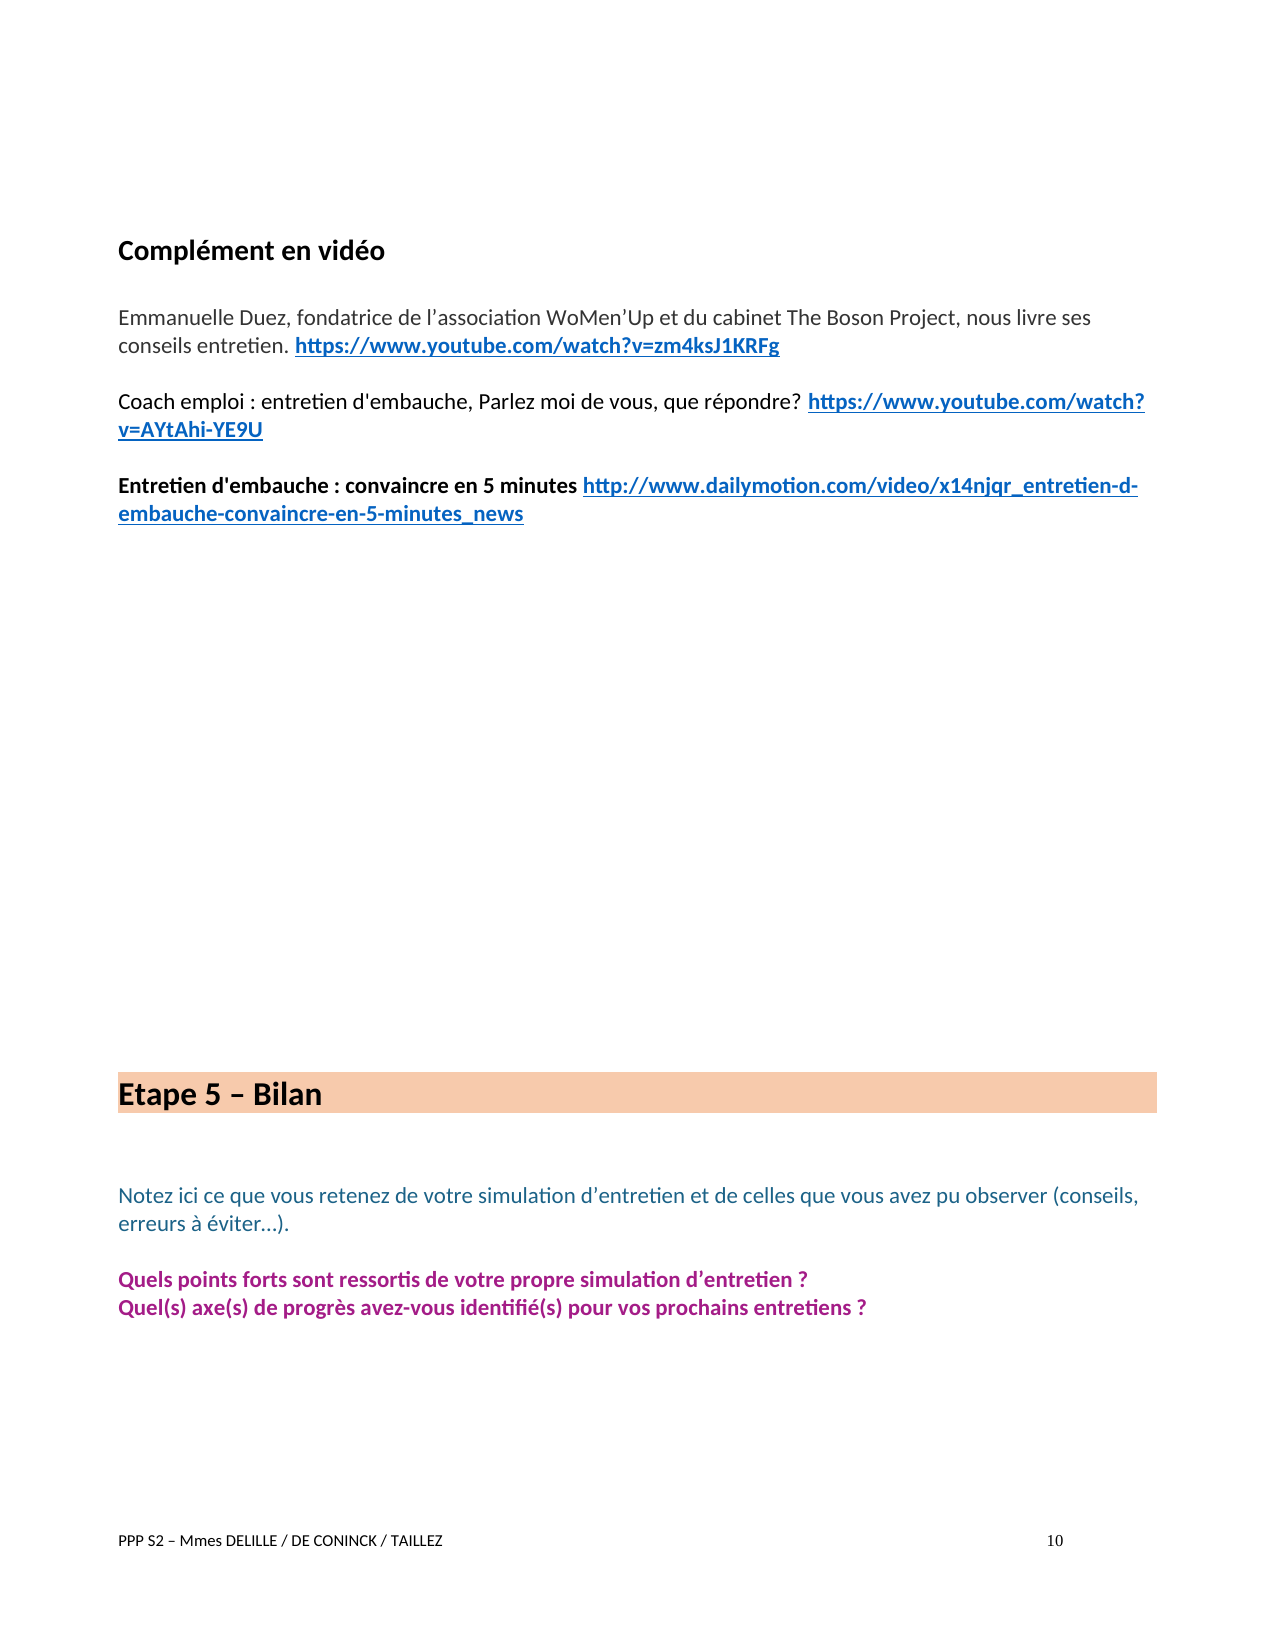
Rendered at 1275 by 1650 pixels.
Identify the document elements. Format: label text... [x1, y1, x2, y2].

text Quels points forts sont ressortis de votre propre simulation d’entretien ? [118, 1265, 1157, 1293]
text Quel(s) axe(s) de progrès avez-vous identifié(s) pour vos prochains entretiens ? [118, 1293, 1157, 1321]
text Emmanuelle Duez, fondatrice de l’association WoMen’Up et du cabinet The Boson Project, nous livre ses conseils entretien. https://www.youtube.com/watch?v=zm4ksJ1KRFg [118, 303, 1157, 359]
text Etape 5 – Bilan [118, 1072, 1157, 1113]
subtitle Entretien d'embauche : convaincre en 5 minutes http://www.dailymotion.com/video/x14njqr_entretien-d-embauche-convaincre-en-5-minutes_news [118, 471, 1157, 527]
text Complément en vidéo [118, 232, 1157, 268]
text Coach emploi : entretien d'embauche, Parlez moi de vous, que répondre? https://www.youtube.com/watch?v=AYtAhi-YE9U [118, 387, 1157, 443]
text Notez ici ce que vous retenez de votre simulation d’entretien et de celles que vous avez pu observer (conseils, erreurs à éviter…). [118, 1181, 1157, 1237]
